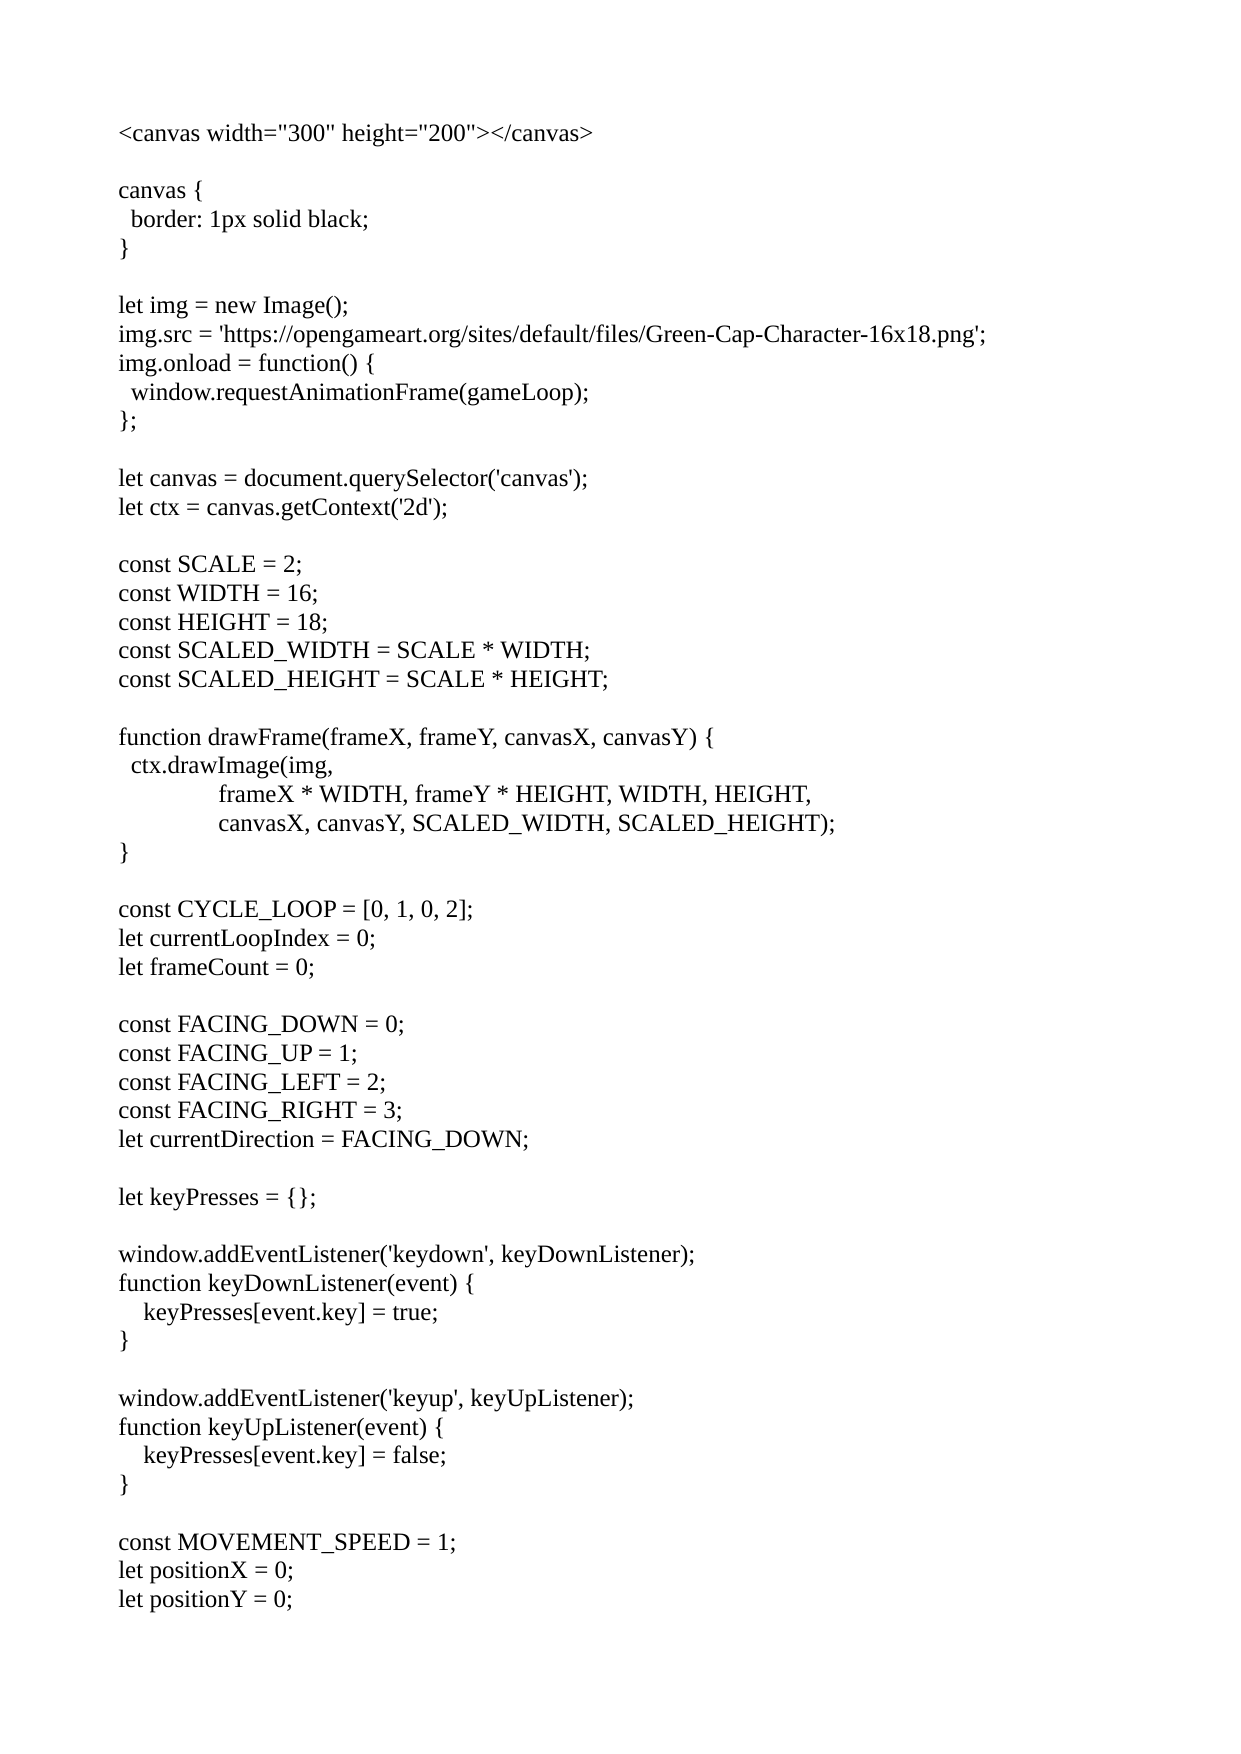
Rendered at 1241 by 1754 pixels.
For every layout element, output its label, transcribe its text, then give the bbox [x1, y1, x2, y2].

text function keyDownListener(event) { [118, 1268, 1122, 1297]
text frameX * WIDTH, frameY * HEIGHT, WIDTH, HEIGHT, [118, 779, 1122, 808]
text img.src = 'https://opengameart.org/sites/default/files/Green-Cap-Character-16x18.png'; [118, 319, 1122, 348]
text const MOVEMENT_SPEED = 1; [118, 1527, 1122, 1556]
text const FACING_LEFT = 2; [118, 1067, 1122, 1096]
text const CYCLE_LOOP = [0, 1, 0, 2]; [118, 894, 1122, 923]
text const SCALE = 2; [118, 549, 1122, 578]
text const FACING_RIGHT = 3; [118, 1096, 1122, 1124]
text function drawFrame(frameX, frameY, canvasX, canvasY) { [118, 722, 1122, 751]
text window.requestAnimationFrame(gameLoop); [118, 377, 1122, 406]
text } [118, 233, 1122, 262]
text let ctx = canvas.getContext('2d'); [118, 492, 1122, 521]
text } [118, 1469, 1122, 1498]
text ctx.drawImage(img, [118, 751, 1122, 779]
text keyPresses[event.key] = false; [118, 1441, 1122, 1469]
text }; [118, 406, 1122, 434]
text canvasX, canvasY, SCALED_WIDTH, SCALED_HEIGHT); [118, 808, 1122, 837]
text let canvas = document.querySelector('canvas'); [118, 463, 1122, 492]
text let positionY = 0; [118, 1584, 1122, 1613]
text function keyUpListener(event) { [118, 1412, 1122, 1441]
text const SCALED_HEIGHT = SCALE * HEIGHT; [118, 664, 1122, 693]
text img.onload = function() { [118, 348, 1122, 377]
text let frameCount = 0; [118, 952, 1122, 981]
text let img = new Image(); [118, 291, 1122, 319]
text const WIDTH = 16; [118, 578, 1122, 607]
text border: 1px solid black; [118, 204, 1122, 233]
text let currentDirection = FACING_DOWN; [118, 1124, 1122, 1153]
text canvas { [118, 176, 1122, 204]
text window.addEventListener('keydown', keyDownListener); [118, 1239, 1122, 1268]
text const HEIGHT = 18; [118, 607, 1122, 636]
text let positionX = 0; [118, 1556, 1122, 1584]
text <canvas width="300" height="200"></canvas> [118, 118, 1122, 147]
text } [118, 1326, 1122, 1354]
text } [118, 837, 1122, 866]
text keyPresses[event.key] = true; [118, 1297, 1122, 1326]
text const SCALED_WIDTH = SCALE * WIDTH; [118, 636, 1122, 664]
text window.addEventListener('keyup', keyUpListener); [118, 1383, 1122, 1412]
text const FACING_DOWN = 0; [118, 1009, 1122, 1038]
text let currentLoopIndex = 0; [118, 923, 1122, 952]
text const FACING_UP = 1; [118, 1038, 1122, 1067]
text let keyPresses = {}; [118, 1182, 1122, 1211]
